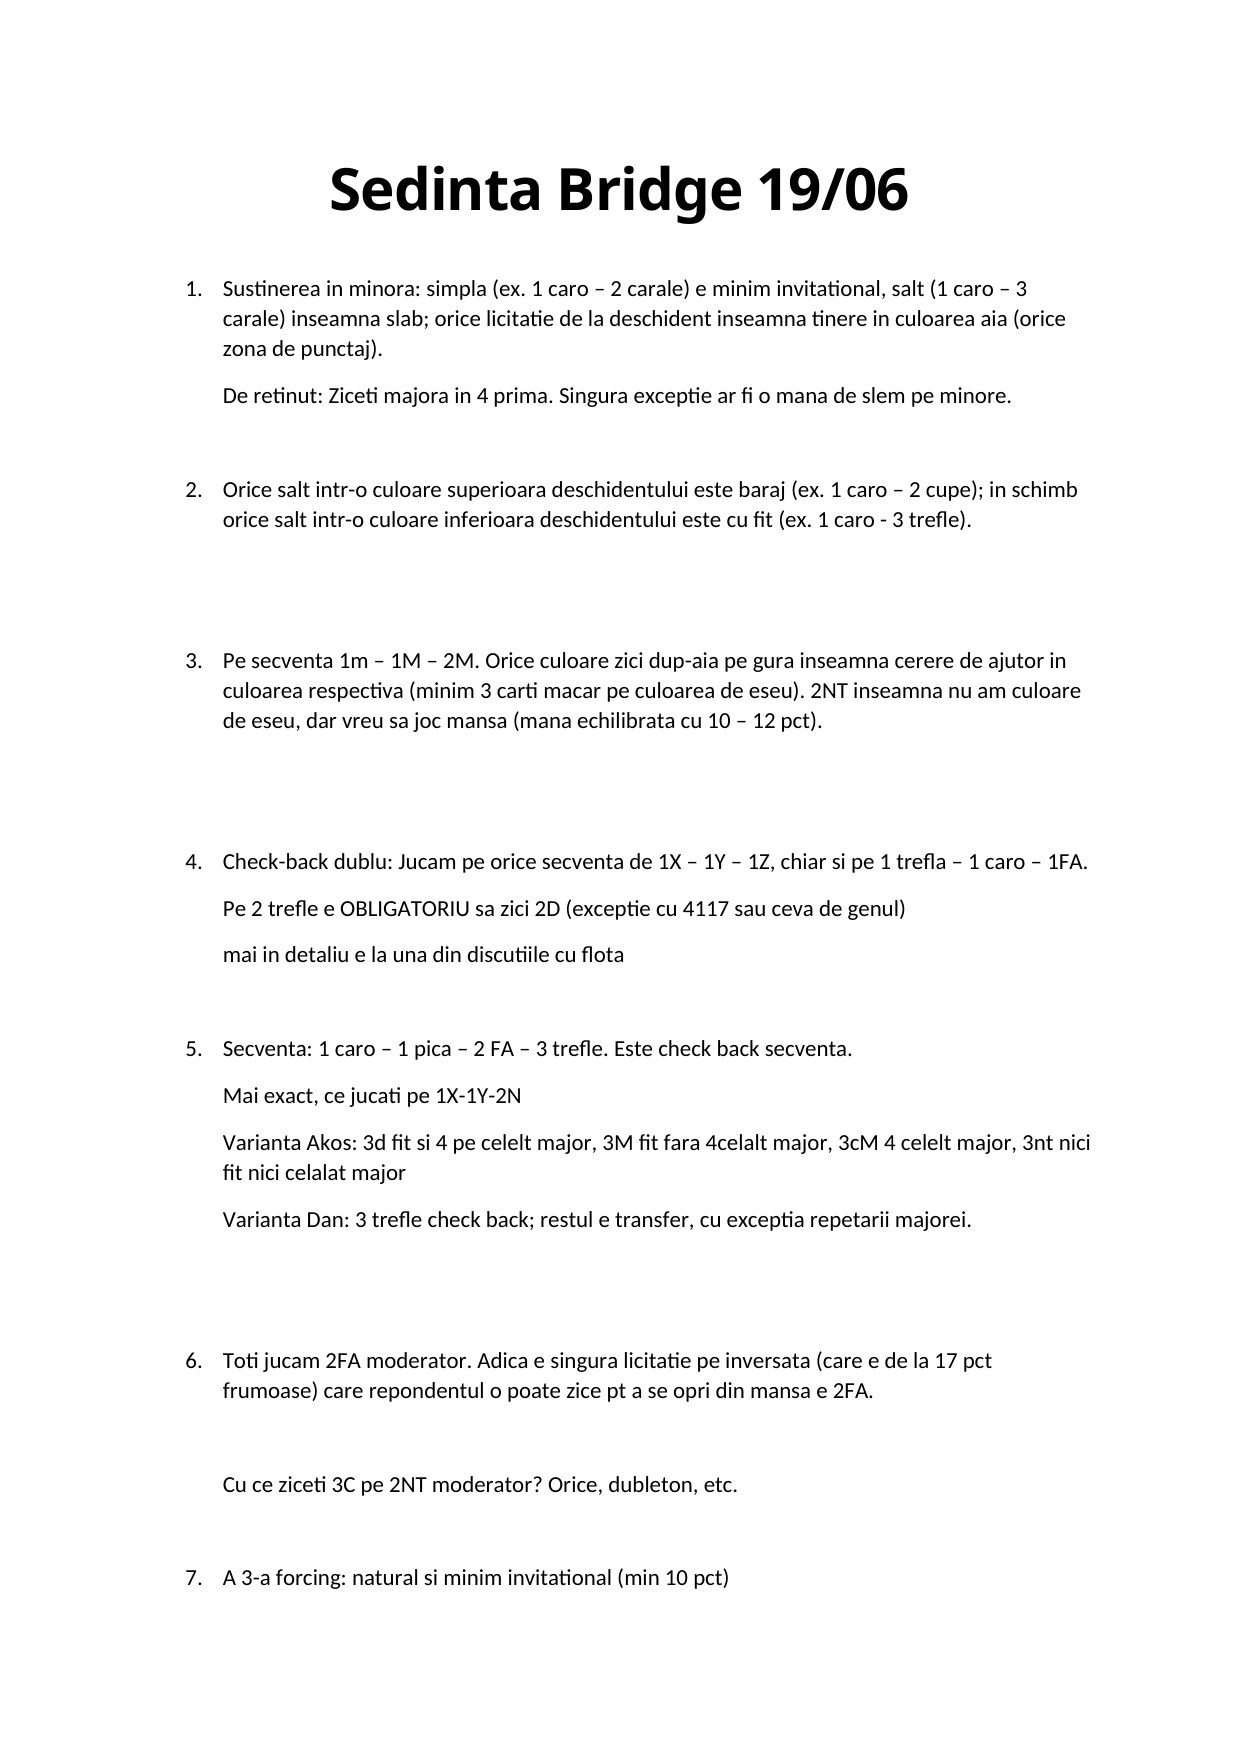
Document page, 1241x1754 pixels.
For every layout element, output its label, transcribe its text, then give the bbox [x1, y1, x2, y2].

title Sedinta Bridge 19/06 [148, 148, 1093, 227]
list Check-back dublu: Jucam pe orice secventa de 1X – 1Y – 1Z, chiar si pe 1 trefla – 1 caro – 1FA. [185, 847, 1093, 875]
list Sustinerea in minora: simpla (ex. 1 caro – 2 carale) e minim invitational, salt (1 caro – 3 carale) inseamna slab; orice licitatie de la deschident inseamna tinere in culoarea aia (orice zona de punctaj). [185, 274, 1093, 362]
list Pe 2 trefle e OBLIGATORIU sa zici 2D (exceptie cu 4117 sau ceva de genul) [223, 894, 1093, 922]
list mai in detaliu e la una din discutiile cu flota [223, 941, 1093, 969]
list Mai exact, ce jucati pe 1X-1Y-2N [148, 1081, 1093, 1109]
list Toti jucam 2FA moderator. Adica e singura licitatie pe inversata (care e de la 17 pct frumoase) care repondentul o poate zice pt a se opri din mansa e 2FA. [185, 1346, 1093, 1404]
list Cu ce ziceti 3C pe 2NT moderator? Orice, dubleton, etc. [223, 1470, 1093, 1498]
list A 3-a forcing: natural si minim invitational (min 10 pct) [185, 1563, 1093, 1592]
list Secventa: 1 caro – 1 pica – 2 FA – 3 trefle. Este check back secventa. [185, 1034, 1093, 1062]
list Varianta Akos: 3d fit si 4 pe celelt major, 3M fit fara 4celalt major, 3cM 4 celelt major, 3nt nici fit nici celalat major [223, 1128, 1093, 1186]
list Varianta Dan: 3 trefle check back; restul e transfer, cu exceptia repetarii majorei. [223, 1205, 1093, 1233]
list De retinut: Ziceti majora in 4 prima. Singura exceptie ar fi o mana de slem pe minore. [223, 381, 1093, 409]
list Orice salt intr-o culoare superioara deschidentului este baraj (ex. 1 caro – 2 cupe); in schimb orice salt intr-o culoare inferioara deschidentului este cu fit (ex. 1 caro - 3 trefle). [185, 475, 1093, 533]
list Pe secventa 1m – 1M – 2M. Orice culoare zici dup-aia pe gura inseamna cerere de ajutor in culoarea respectiva (minim 3 carti macar pe culoarea de eseu). 2NT inseamna nu am culoare de eseu, dar vreu sa joc mansa (mana echilibrata cu 10 – 12 pct). [185, 646, 1093, 734]
